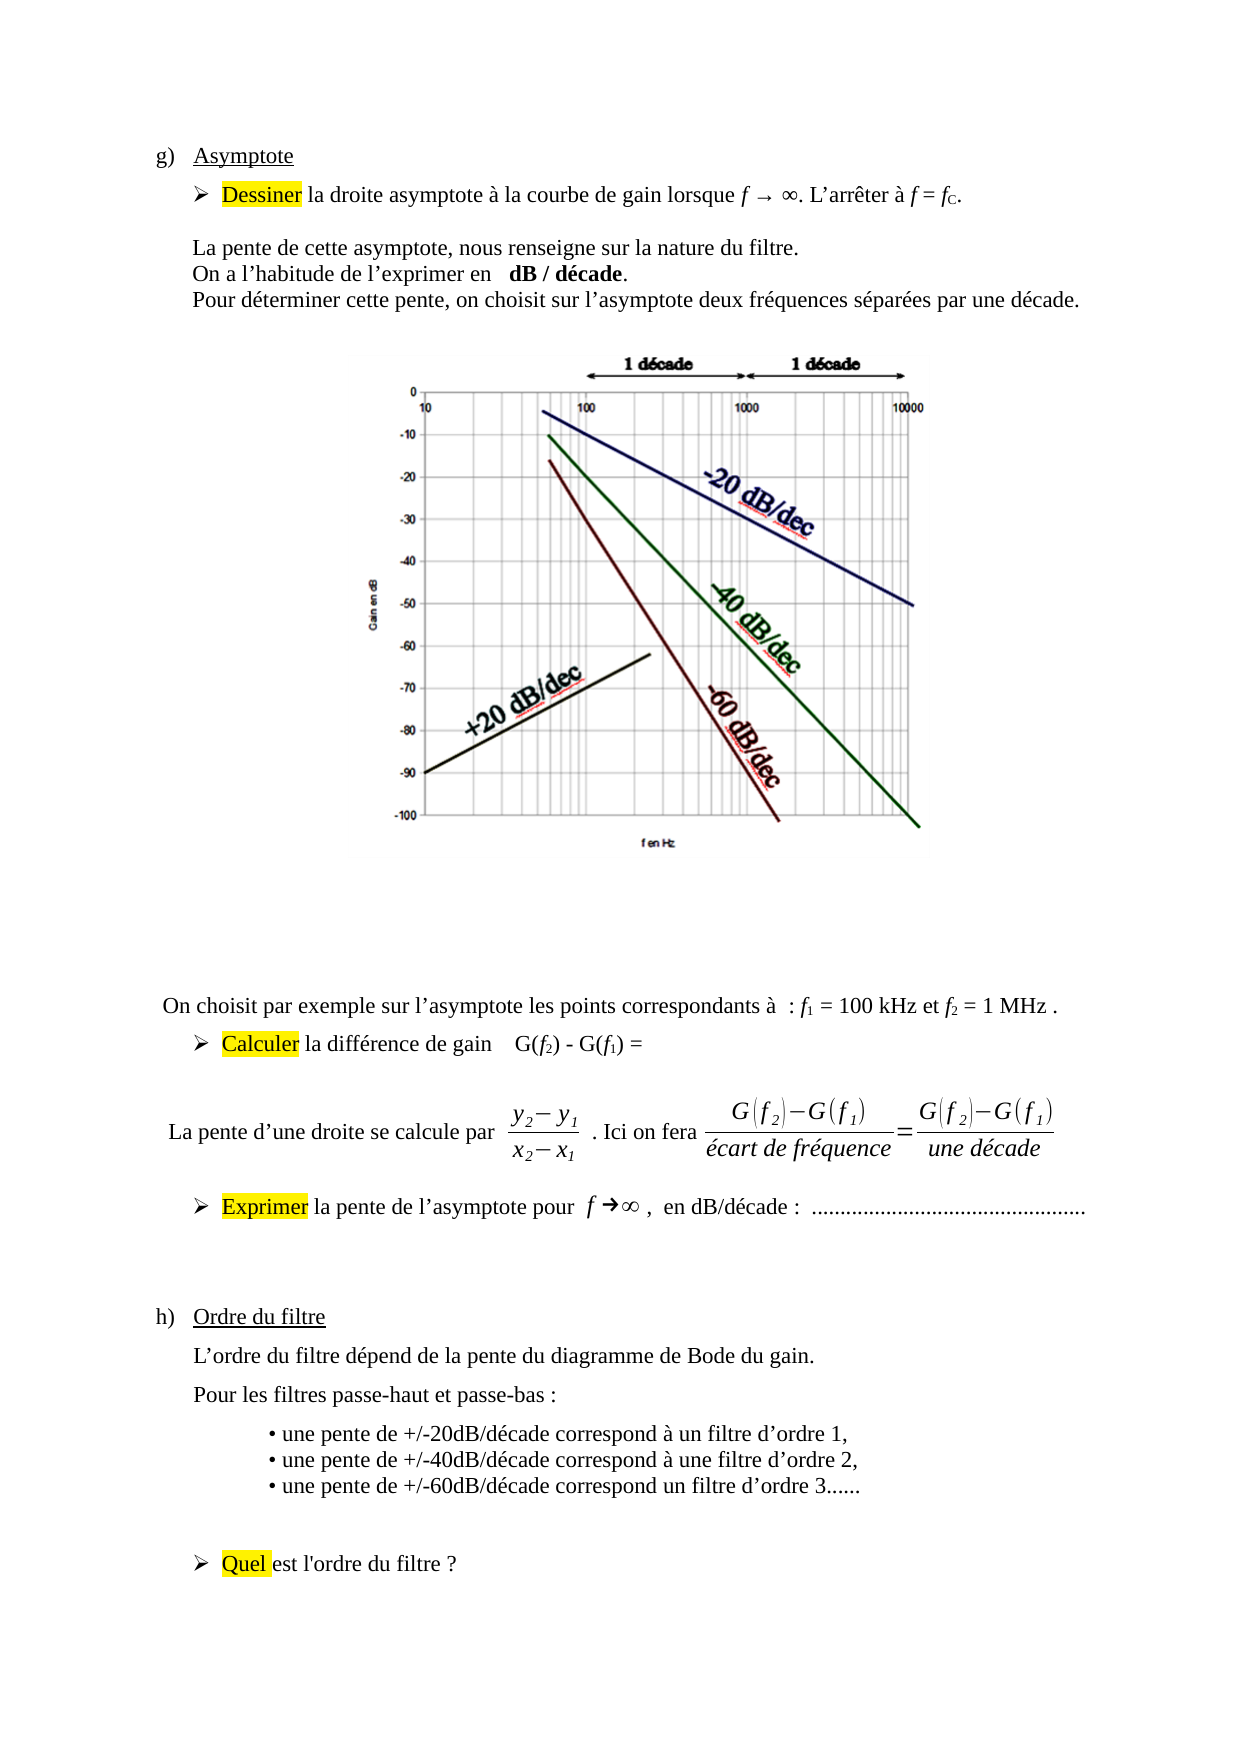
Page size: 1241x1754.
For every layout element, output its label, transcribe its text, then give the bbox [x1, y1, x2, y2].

list Ordre du filtre [156, 1303, 1122, 1330]
text On choisit par exemple sur l’asymptote les points correspondants à : f1 = 100 kHz et f2 = 1 MHz . [162, 992, 1122, 1018]
list Quel est l'ordre du filtre ? [192, 1550, 1122, 1577]
list Dessiner la droite asymptote à la courbe de gain lorsque f → ∞. L’arrêter à f = fC. [192, 181, 1122, 207]
picture [346, 353, 932, 860]
list Pour les filtres passe-haut et passe-bas : [156, 1381, 1122, 1407]
list Calculer la différence de gain G(f2) - G(f1) = [192, 1031, 1122, 1057]
text On a l’habitude de l’exprimer en dB / décade. [192, 260, 1122, 286]
text La pente de cette asymptote, nous renseigne sur la nature du filtre. [192, 233, 1122, 260]
list • une pente de +/-20dB/décade correspond à un filtre d’ordre 1, • une pente de +/-40dB/décade correspond à une filtre d’ordre 2, • une pente de +/-60dB/décade correspond un filtre d’ordre 3...... [231, 1420, 1122, 1499]
list Asymptote [156, 142, 1122, 168]
text Pour déterminer cette pente, on choisit sur l’asymptote deux fréquences séparées par une décade. [192, 286, 1122, 313]
list Exprimer la pente de l’asymptote pour , en dB/décade : ................................................ [192, 1192, 1122, 1219]
list L’ordre du filtre dépend de la pente du diagramme de Bode du gain. [156, 1342, 1122, 1368]
text La pente d’une droite se calcule par . Ici on fera [168, 1096, 1122, 1166]
